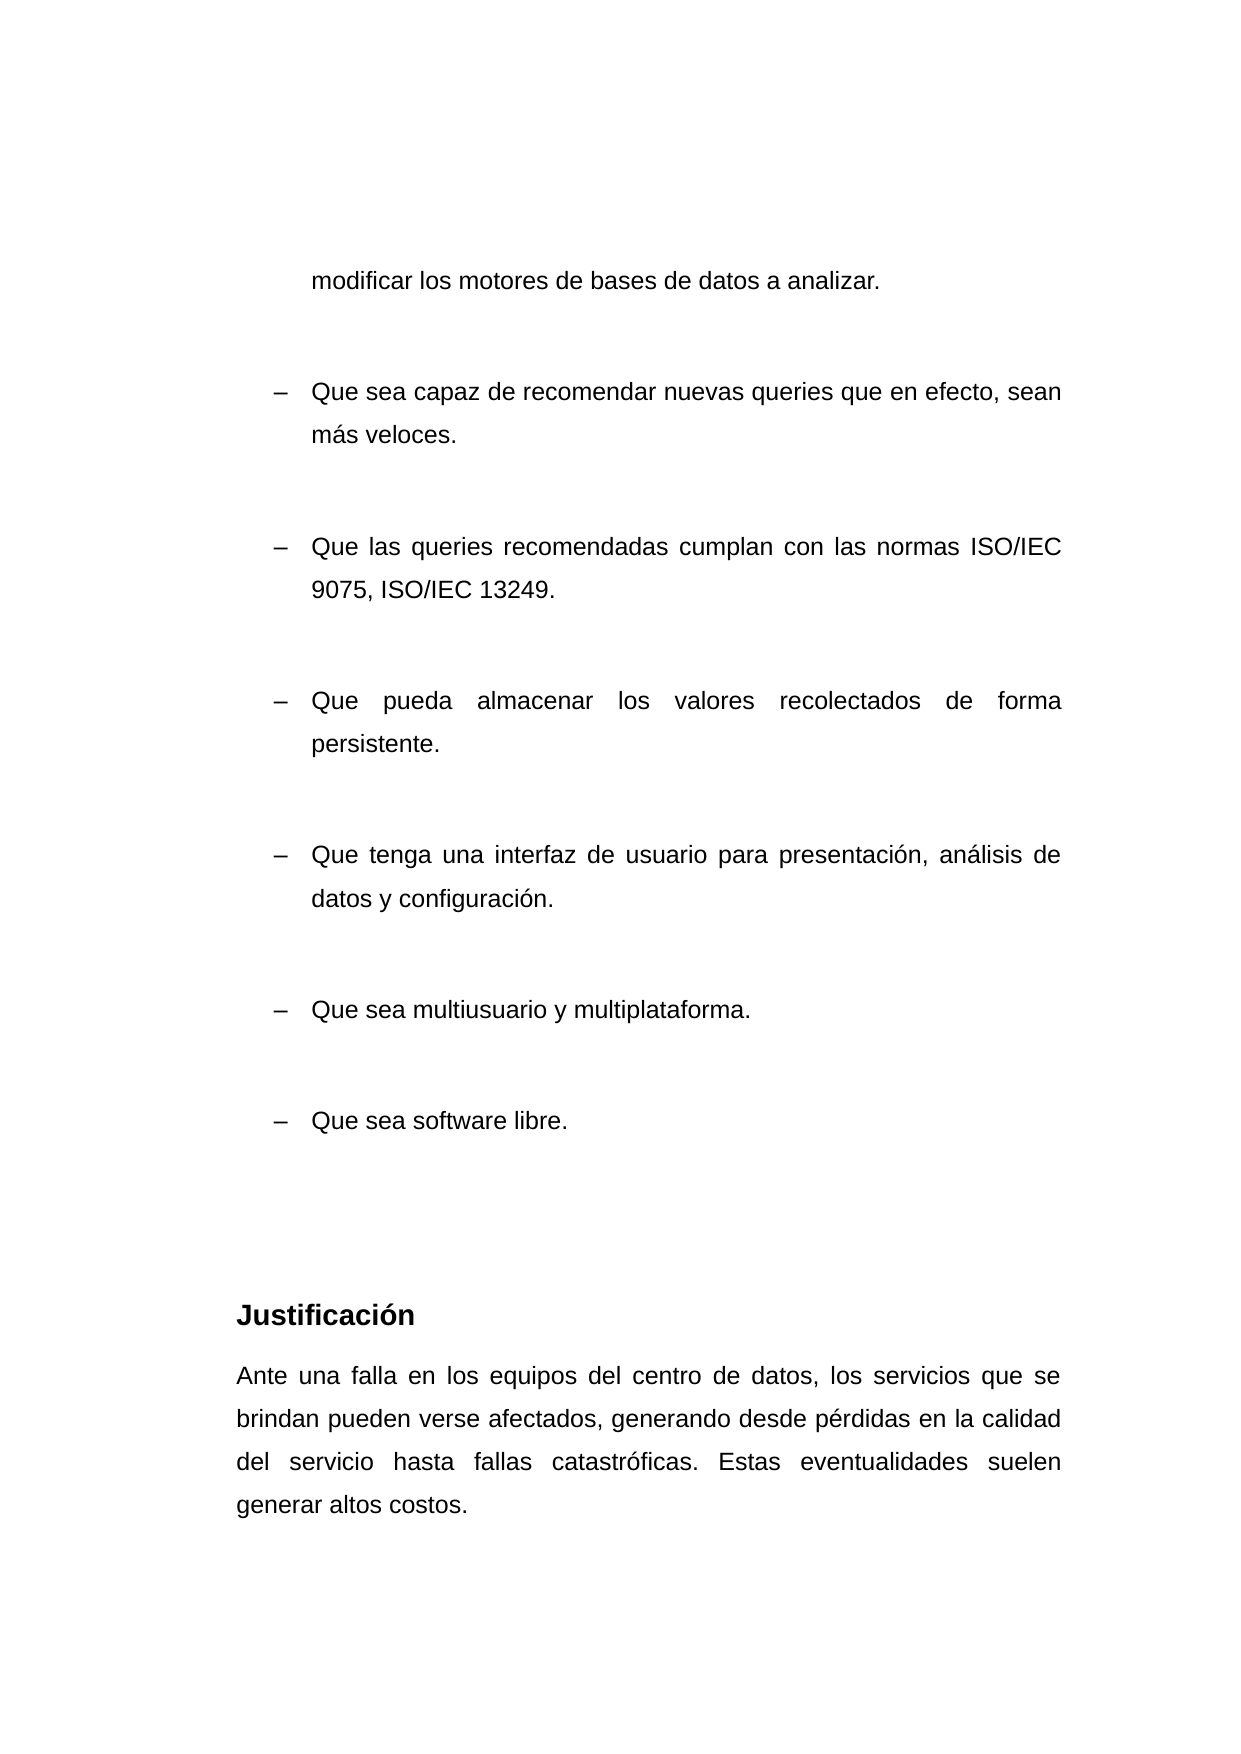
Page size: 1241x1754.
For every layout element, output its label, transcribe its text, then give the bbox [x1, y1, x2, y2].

subtitle Justificación [236, 1298, 1063, 1332]
list Que las queries recomendadas cumplan con las normas ISO/IEC 9075, ISO/IEC 13249. [274, 531, 1063, 603]
list Que tenga una interfaz de usuario para presentación, análisis de datos y configuración. [274, 840, 1063, 912]
list Que sea capaz de recomendar nuevas queries que en efecto, sean más veloces. [274, 377, 1063, 449]
text Ante una falla en los equipos del centro de datos, los servicios que se brindan pueden verse afectados, generando desde pérdidas en la calidad del servicio hasta fallas catastróficas. Estas eventualidades suelen generar altos costos. [236, 1361, 1063, 1519]
list modificar los motores de bases de datos a analizar. [274, 266, 1063, 294]
list Que pueda almacenar los valores recolectados de forma persistente. [274, 686, 1063, 758]
list Que sea software libre. [274, 1106, 1063, 1135]
list Que sea multiusuario y multiplataforma. [274, 995, 1063, 1024]
